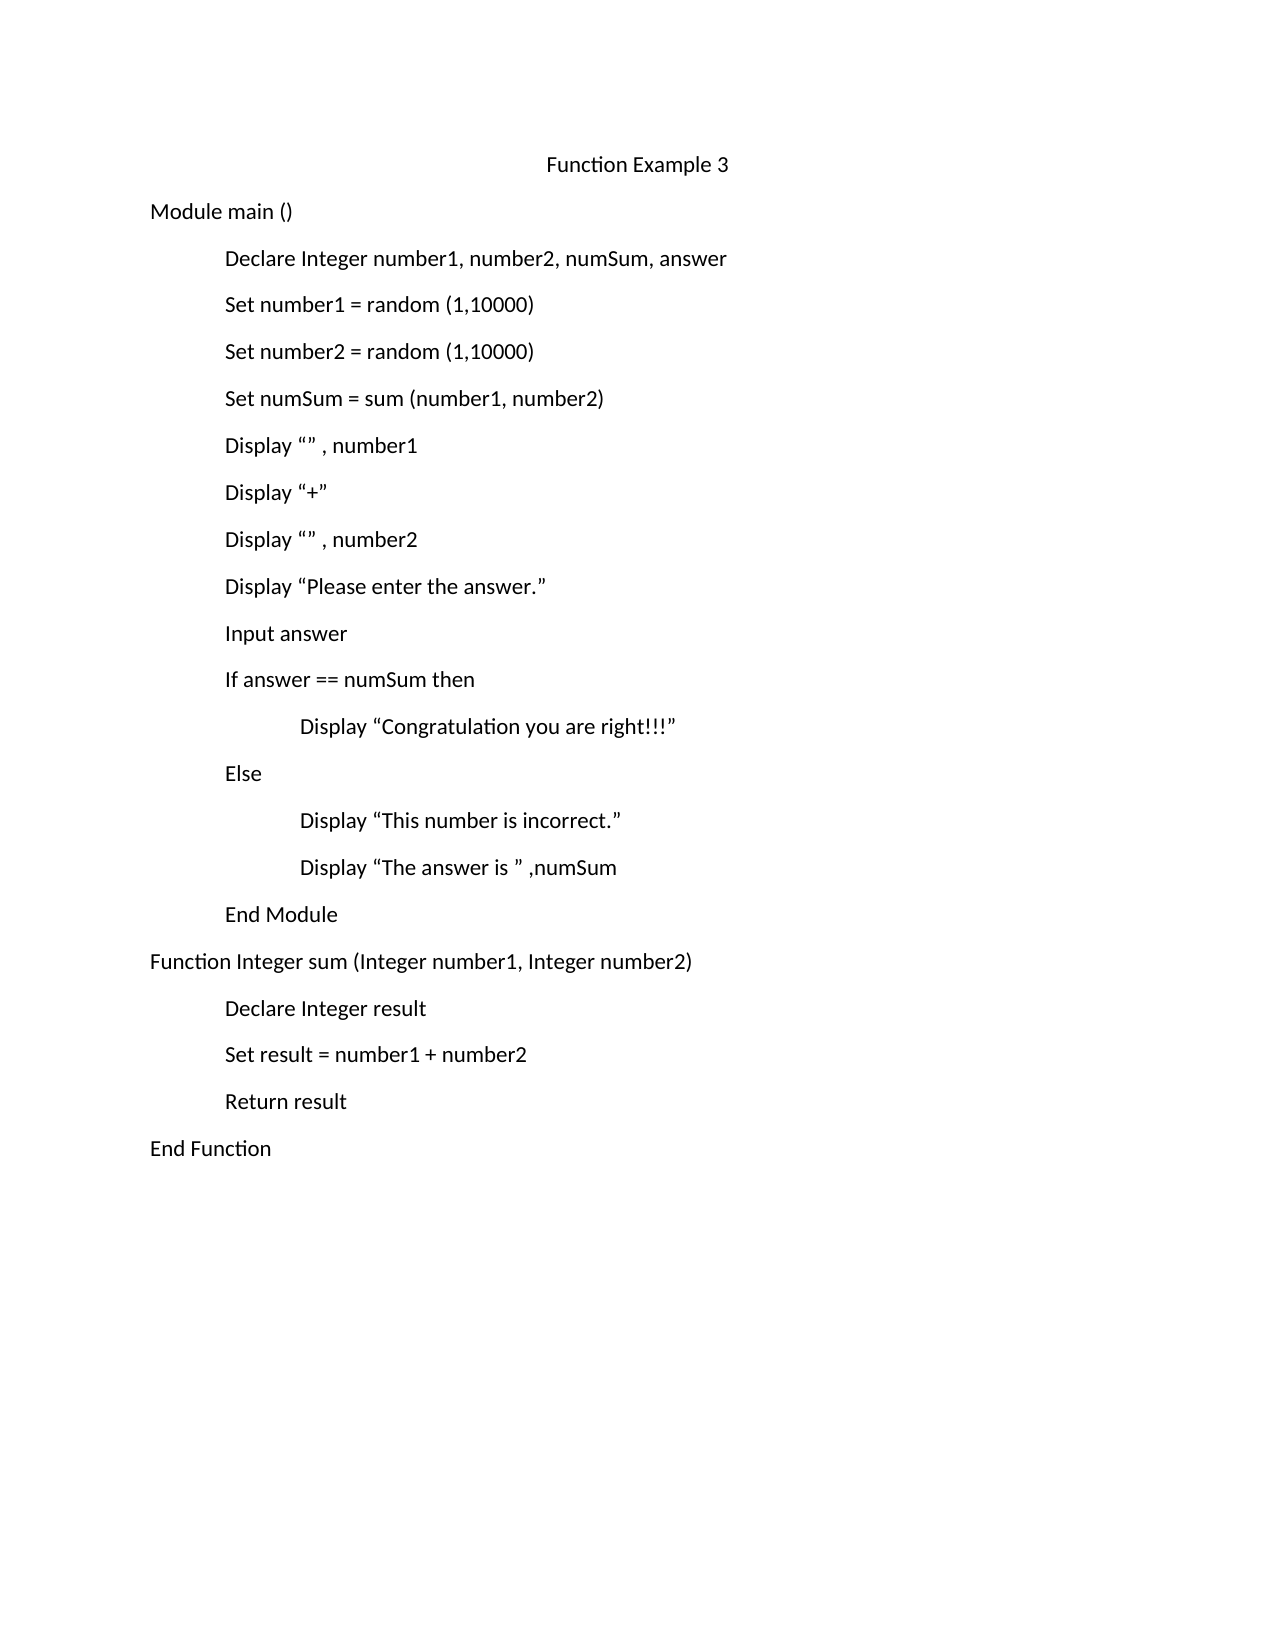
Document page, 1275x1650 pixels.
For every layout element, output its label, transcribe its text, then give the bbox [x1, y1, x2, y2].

text Set numSum = sum (number1, number2) [225, 384, 1125, 412]
text Declare Integer result [225, 994, 1125, 1022]
text Input answer [225, 619, 1125, 647]
text Set result = number1 + number2 [225, 1041, 1125, 1069]
text Display “Congratulation you are right!!!” [225, 712, 1125, 741]
text Module main () [150, 197, 1125, 225]
text Function Integer sum (Integer number1, Integer number2) [150, 947, 1125, 975]
text Display “Please enter the answer.” [225, 572, 1125, 600]
text Display “” , number1 [225, 431, 1125, 459]
text Display “+” [225, 478, 1125, 506]
text If answer == numSum then [225, 666, 1125, 694]
text Return result [225, 1087, 1125, 1116]
text End Module [225, 900, 1125, 928]
text Function Example 3 [150, 150, 1125, 178]
text Else [225, 759, 1125, 787]
text Set number1 = random (1,10000) [225, 291, 1125, 319]
text Display “This number is incorrect.” [300, 806, 1125, 834]
text Display “” , number2 [225, 525, 1125, 553]
text End Function [150, 1134, 1125, 1162]
text Declare Integer number1, number2, numSum, answer [225, 244, 1125, 272]
text Display “The answer is ” ,numSum [300, 853, 1125, 881]
text Set number2 = random (1,10000) [225, 337, 1125, 366]
